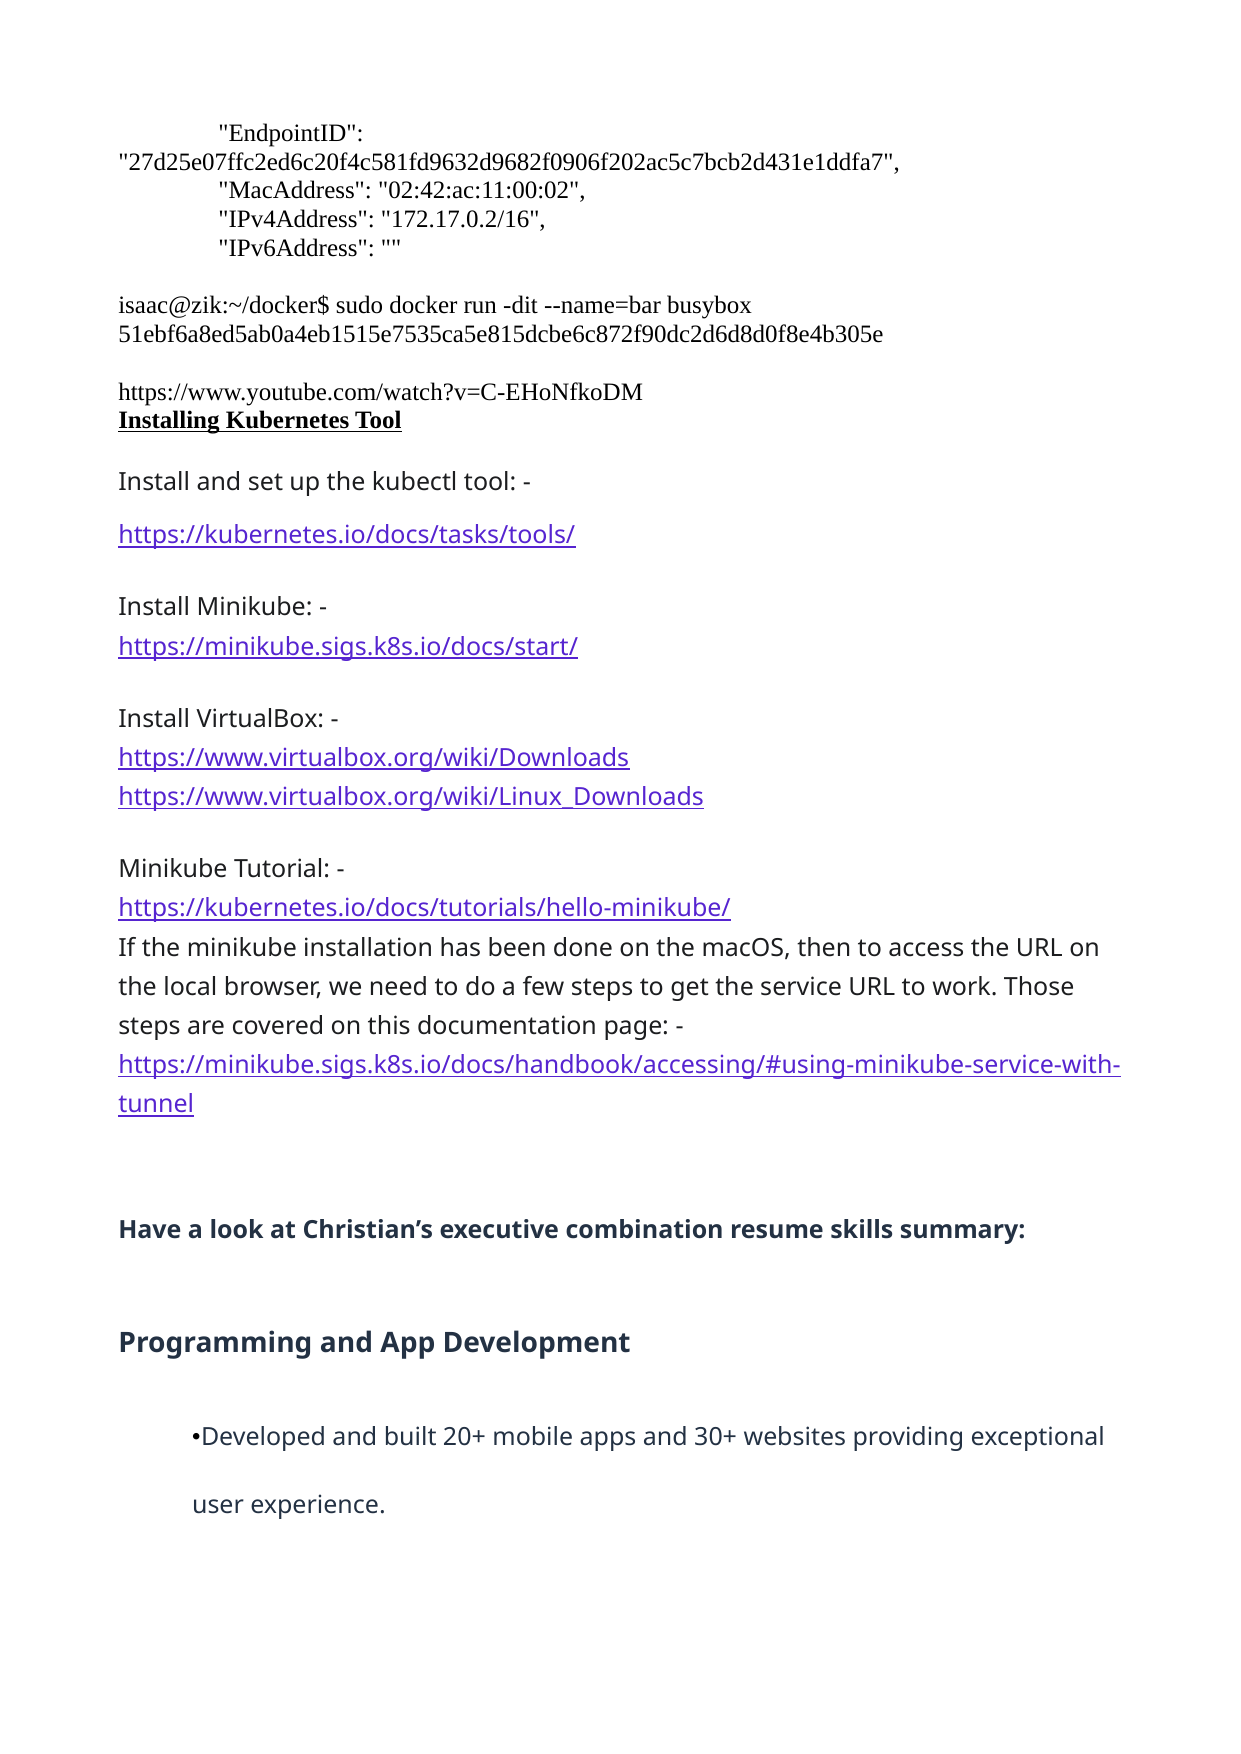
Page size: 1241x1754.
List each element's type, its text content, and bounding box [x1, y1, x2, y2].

text 51ebf6a8ed5ab0a4eb1515e7535ca5e815dcbe6c872f90dc2d6d8d0f8e4b305e [118, 319, 1122, 348]
text "EndpointID": "27d25e07ffc2ed6c20f4c581fd9632d9682f0906f202ac5c7bcb2d431e1ddfa7", [118, 118, 1122, 176]
text If the minikube installation has been done on the macOS, then to access the URL on the local browser, we need to do a few steps to get the service URL to work. Those steps are covered on this documentation page: - [118, 929, 1122, 1042]
text "MacAddress": "02:42:ac:11:00:02", [118, 176, 1122, 204]
text "IPv4Address": "172.17.0.2/16", [118, 204, 1122, 233]
text "IPv6Address": "" [118, 233, 1122, 262]
text https://minikube.sigs.k8s.io/docs/start/ [118, 628, 1122, 662]
text Install VirtualBox: - [118, 700, 1122, 734]
text isaac@zik:~/docker$ sudo docker run -dit --name=bar busybox [118, 291, 1122, 319]
subtitle Programming and App Development [118, 1323, 1122, 1361]
text https://www.virtualbox.org/wiki/Linux_Downloads [118, 779, 1122, 813]
text https://minikube.sigs.k8s.io/docs/handbook/accessing/#using-minikube-service-with-tunnel [118, 1047, 1122, 1120]
text Minikube Tutorial: - [118, 851, 1122, 885]
text Have a look at Christian’s executive combination resume skills summary: [118, 1211, 1122, 1245]
text Install and set up the kubectl tool: - [118, 463, 1122, 497]
list Developed and built 20+ mobile apps and 30+ websites providing exceptional user experience. [118, 1418, 1122, 1521]
text Install Minikube: - [118, 589, 1122, 623]
text Installing Kubernetes Tool [118, 406, 1122, 434]
text https://kubernetes.io/docs/tasks/tools/ [118, 517, 1122, 551]
text https://www.virtualbox.org/wiki/Downloads [118, 739, 1122, 774]
text https://kubernetes.io/docs/tutorials/hello-minikube/ [118, 890, 1122, 924]
text https://www.youtube.com/watch?v=C-EHoNfkoDM [118, 377, 1122, 406]
